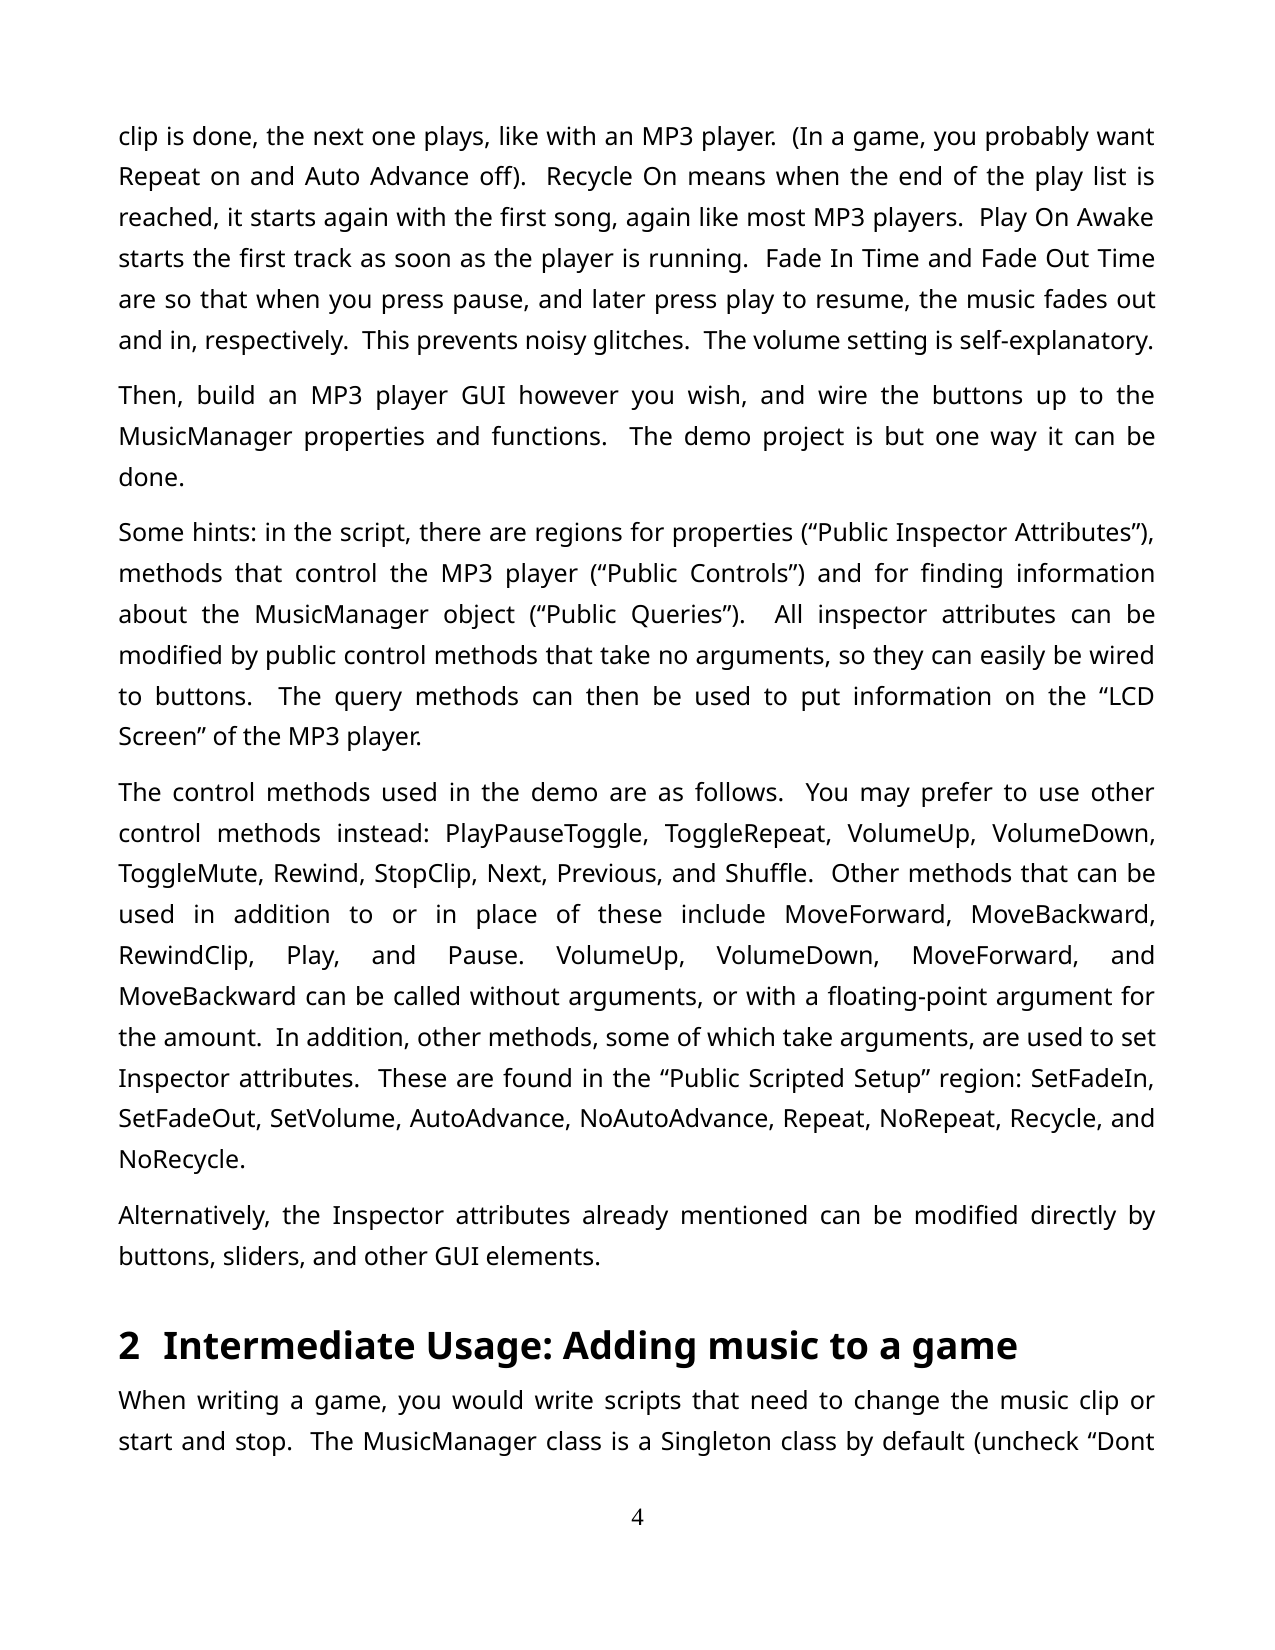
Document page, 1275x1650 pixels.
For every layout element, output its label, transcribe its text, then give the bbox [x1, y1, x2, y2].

text Then, build an MP3 player GUI however you wish, and wire the buttons up to the MusicManager properties and functions. The demo project is but one way it can be done. [118, 378, 1157, 493]
text clip is done, the next one plays, like with an MP3 player. (In a game, you probably want Repeat on and Auto Advance off). Recycle On means when the end of the play list is reached, it starts again with the first song, again like most MP3 players. Play On Awake starts the first track as soon as the player is running. Fade In Time and Fade Out Time are so that when you press pause, and later press play to resume, the music fades out and in, respectively. This prevents noisy glitches. The volume setting is self-explanatory. [118, 118, 1157, 356]
text The control methods used in the demo are as follows. You may prefer to use other control methods instead: PlayPauseToggle, ToggleRepeat, VolumeUp, VolumeDown, ToggleMute, Rewind, StopClip, Next, Previous, and Shuffle. Other methods that can be used in addition to or in place of these include MoveForward, MoveBackward, RewindClip, Play, and Pause. VolumeUp, VolumeDown, MoveForward, and MoveBackward can be called without arguments, or with a floating-point argument for the amount. In addition, other methods, some of which take arguments, are used to set Inspector attributes. These are found in the “Public Scripted Setup” region: SetFadeIn, SetFadeOut, SetVolume, AutoAdvance, NoAutoAdvance, Repeat, NoRepeat, Recycle, and NoRecycle. [118, 774, 1157, 1176]
text Alternatively, the Inspector attributes already mentioned can be modified directly by buttons, sliders, and other GUI elements. [118, 1197, 1157, 1272]
subtitle Intermediate Usage: Adding music to a game [118, 1318, 1157, 1370]
text Some hints: in the script, there are regions for properties (“Public Inspector Attributes”), methods that control the MP3 player (“Public Controls”) and for finding information about the MusicManager object (“Public Queries”). All inspector attributes can be modified by public control methods that take no arguments, so they can easily be wired to buttons. The query methods can then be used to put information on the “LCD Screen” of the MP3 player. [118, 515, 1157, 753]
text When writing a game, you would write scripts that need to change the music clip or start and stop. The MusicManager class is a Singleton class by default (uncheck “Dont [118, 1383, 1157, 1458]
